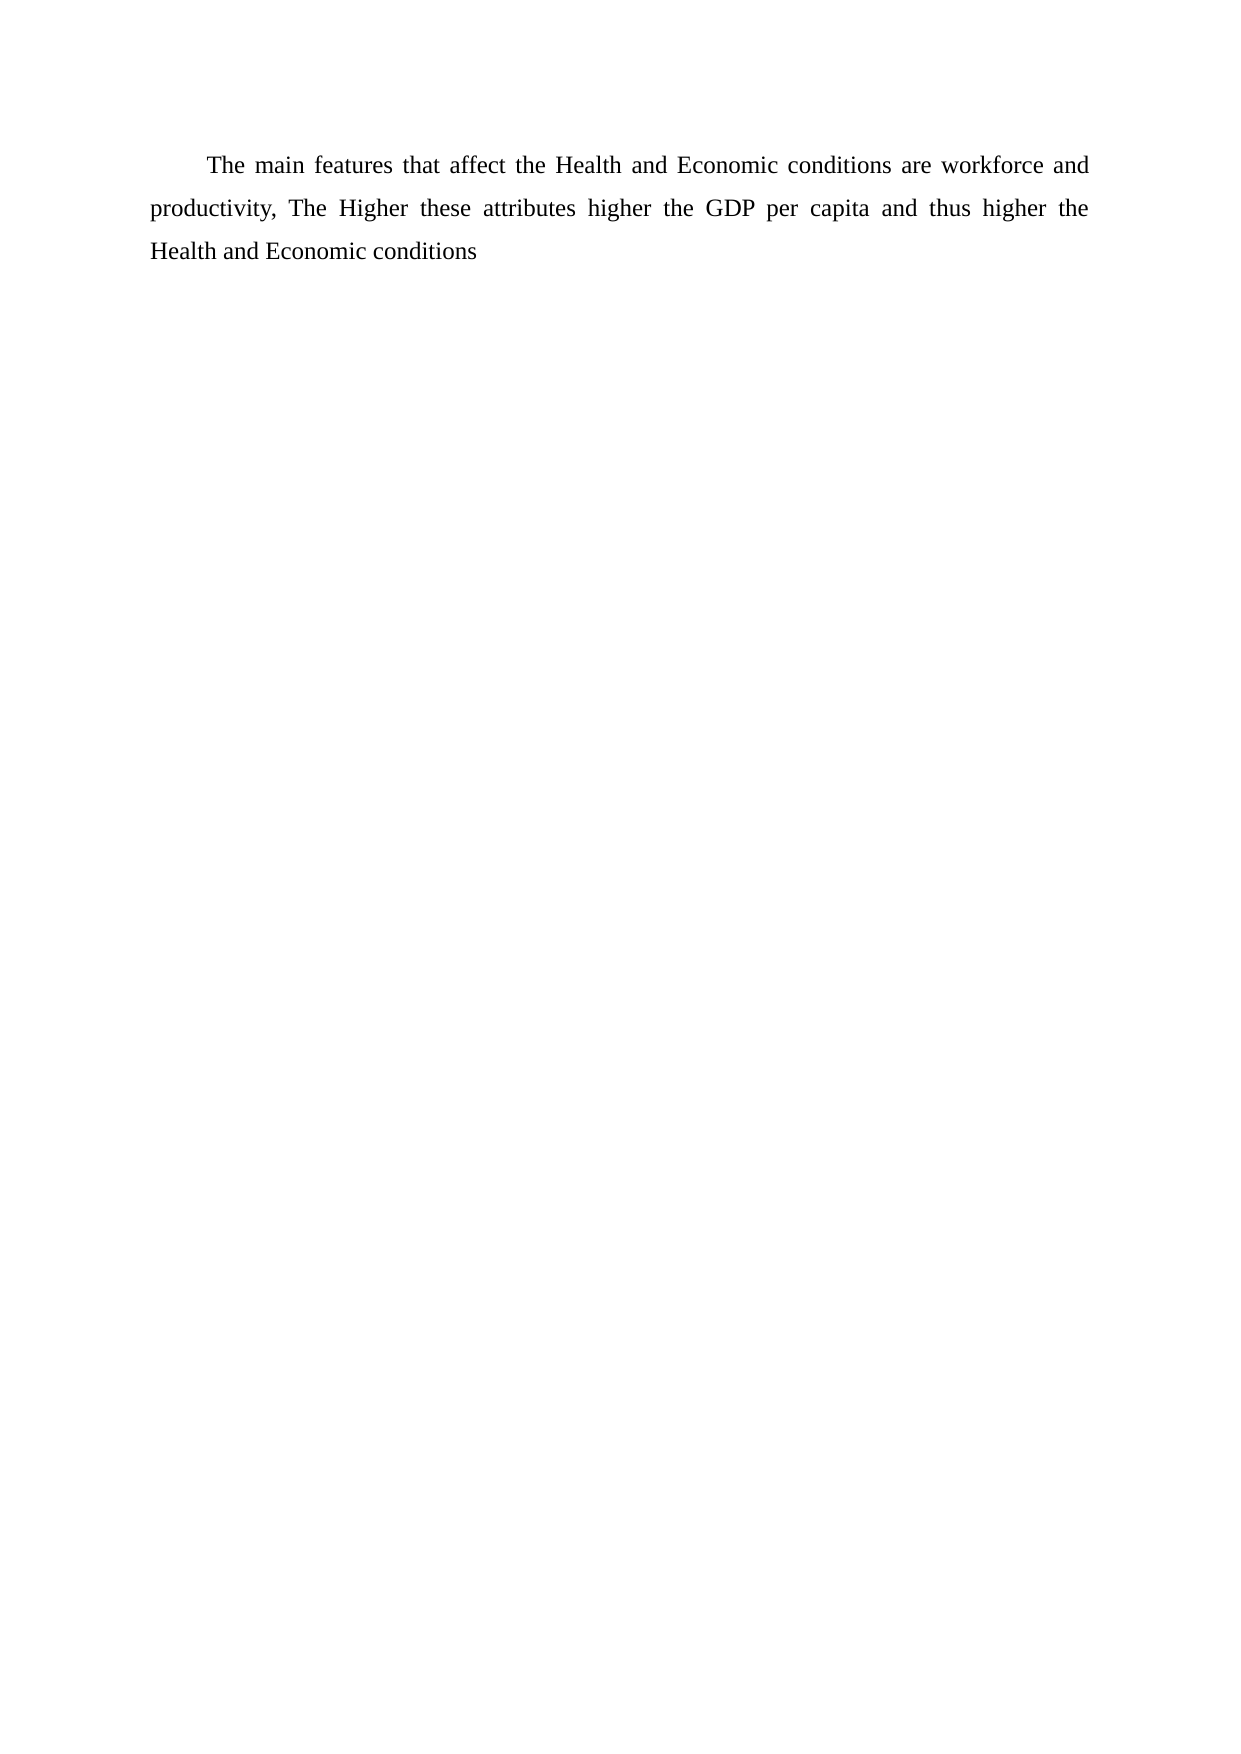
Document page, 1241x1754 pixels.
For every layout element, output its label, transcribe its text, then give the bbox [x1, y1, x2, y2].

text The main features that affect the Health and Economic conditions are workforce and productivity, The Higher these attributes higher the GDP per capita and thus higher the Health and Economic conditions [150, 150, 1090, 265]
